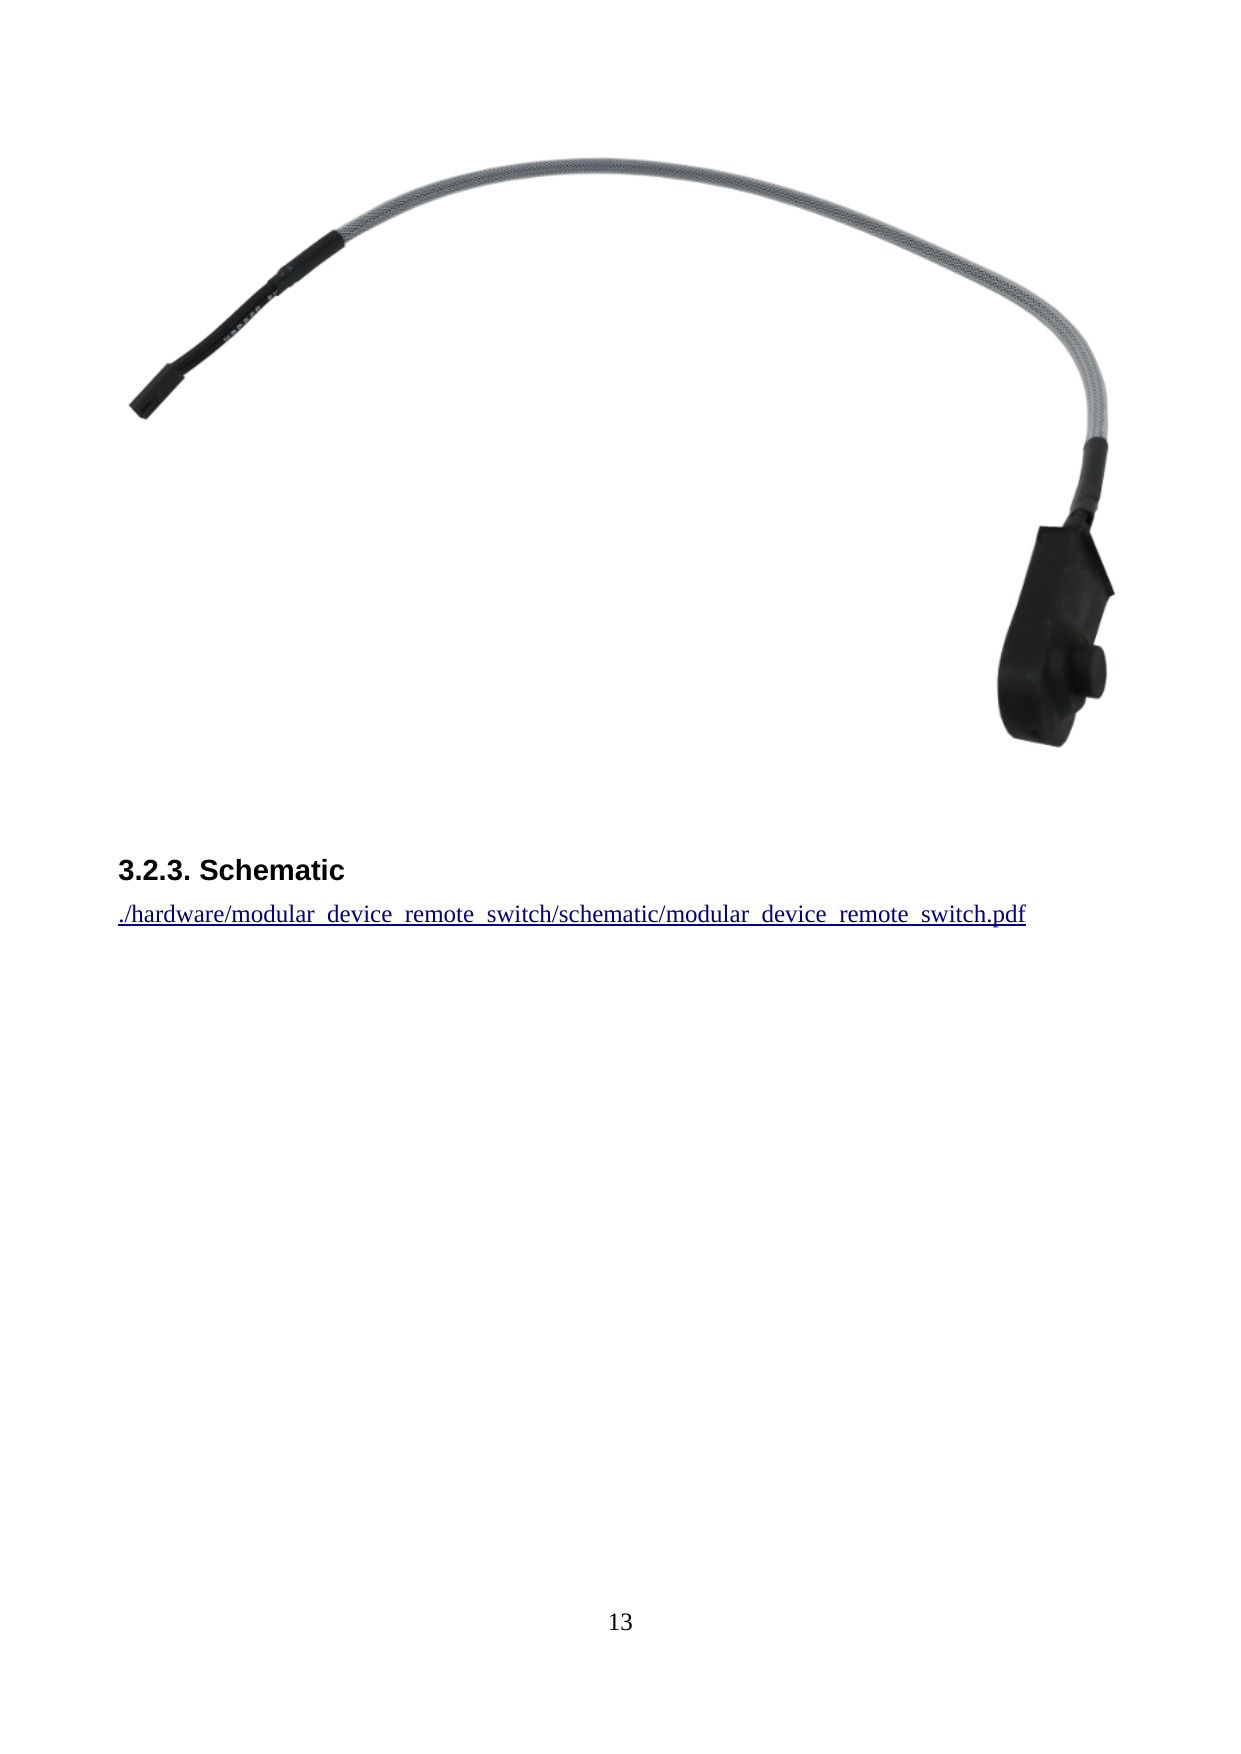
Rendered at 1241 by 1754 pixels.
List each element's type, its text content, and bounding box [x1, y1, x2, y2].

subtitle Schematic [118, 853, 1122, 887]
text ./hardware/modular_device_remote_switch/schematic/modular_device_remote_switch.pdf [118, 899, 1122, 928]
